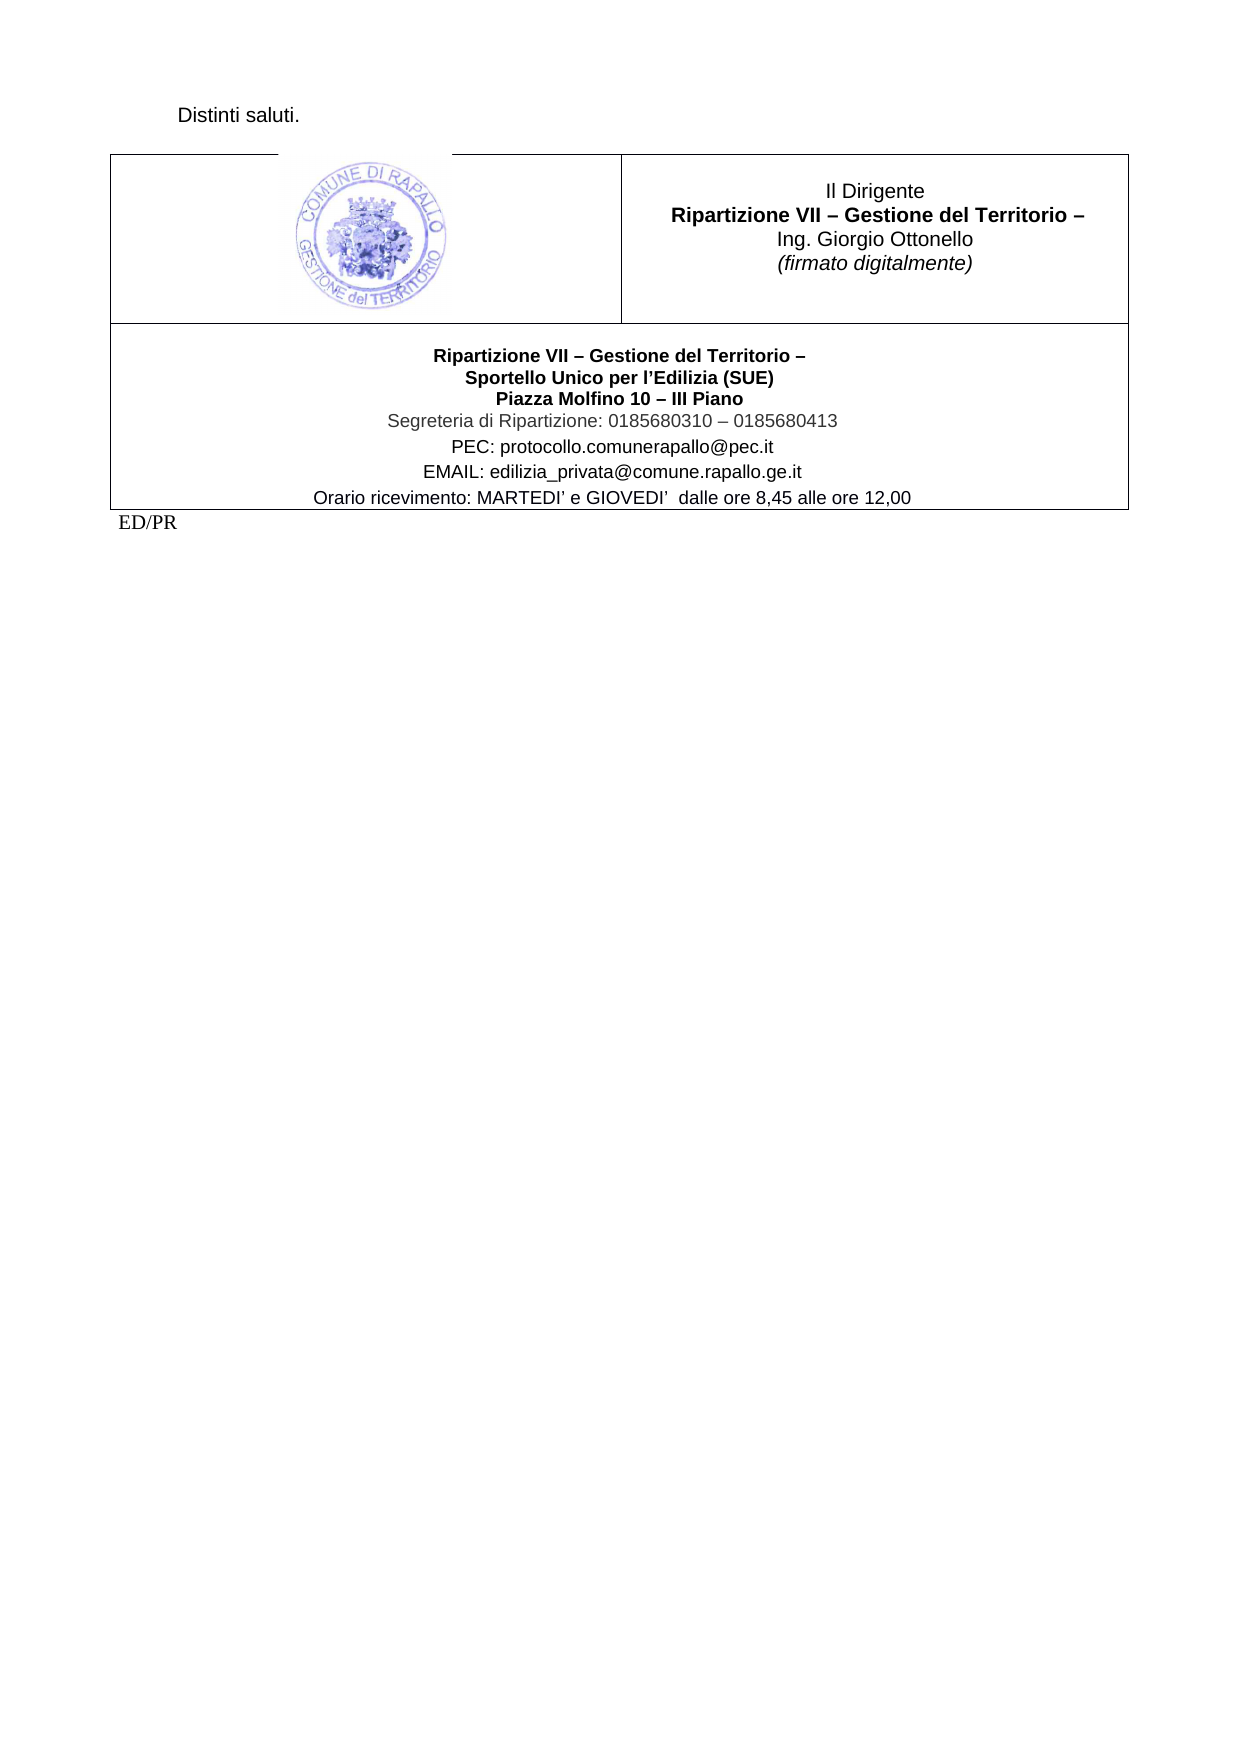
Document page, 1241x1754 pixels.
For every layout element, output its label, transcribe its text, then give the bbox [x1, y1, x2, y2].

text ED/PR [118, 510, 1122, 534]
list Distinti saluti. [177, 103, 1122, 127]
table_header Il Dirigente Ripartizione VII – Gestione del Territorio – Ing. Giorgio Ottonello (firmato digitalmente) [622, 155, 1128, 322]
table_header [111, 155, 621, 322]
table_cell Ripartizione VII – Gestione del Territorio – Sportello Unico per l’Edilizia (SUE) Piazza Molfino 10 – III Piano Segreteria di Ripartizione: 0185680310 – 0185680413 PEC: protocollo.comunerapallo@pec.it EMAIL: edilizia_privata@comune.rapallo.ge.it Orario ricevimento: MARTEDI’ e GIOVEDI’ dalle ore 8,45 alle ore 12,00 [111, 324, 1128, 508]
